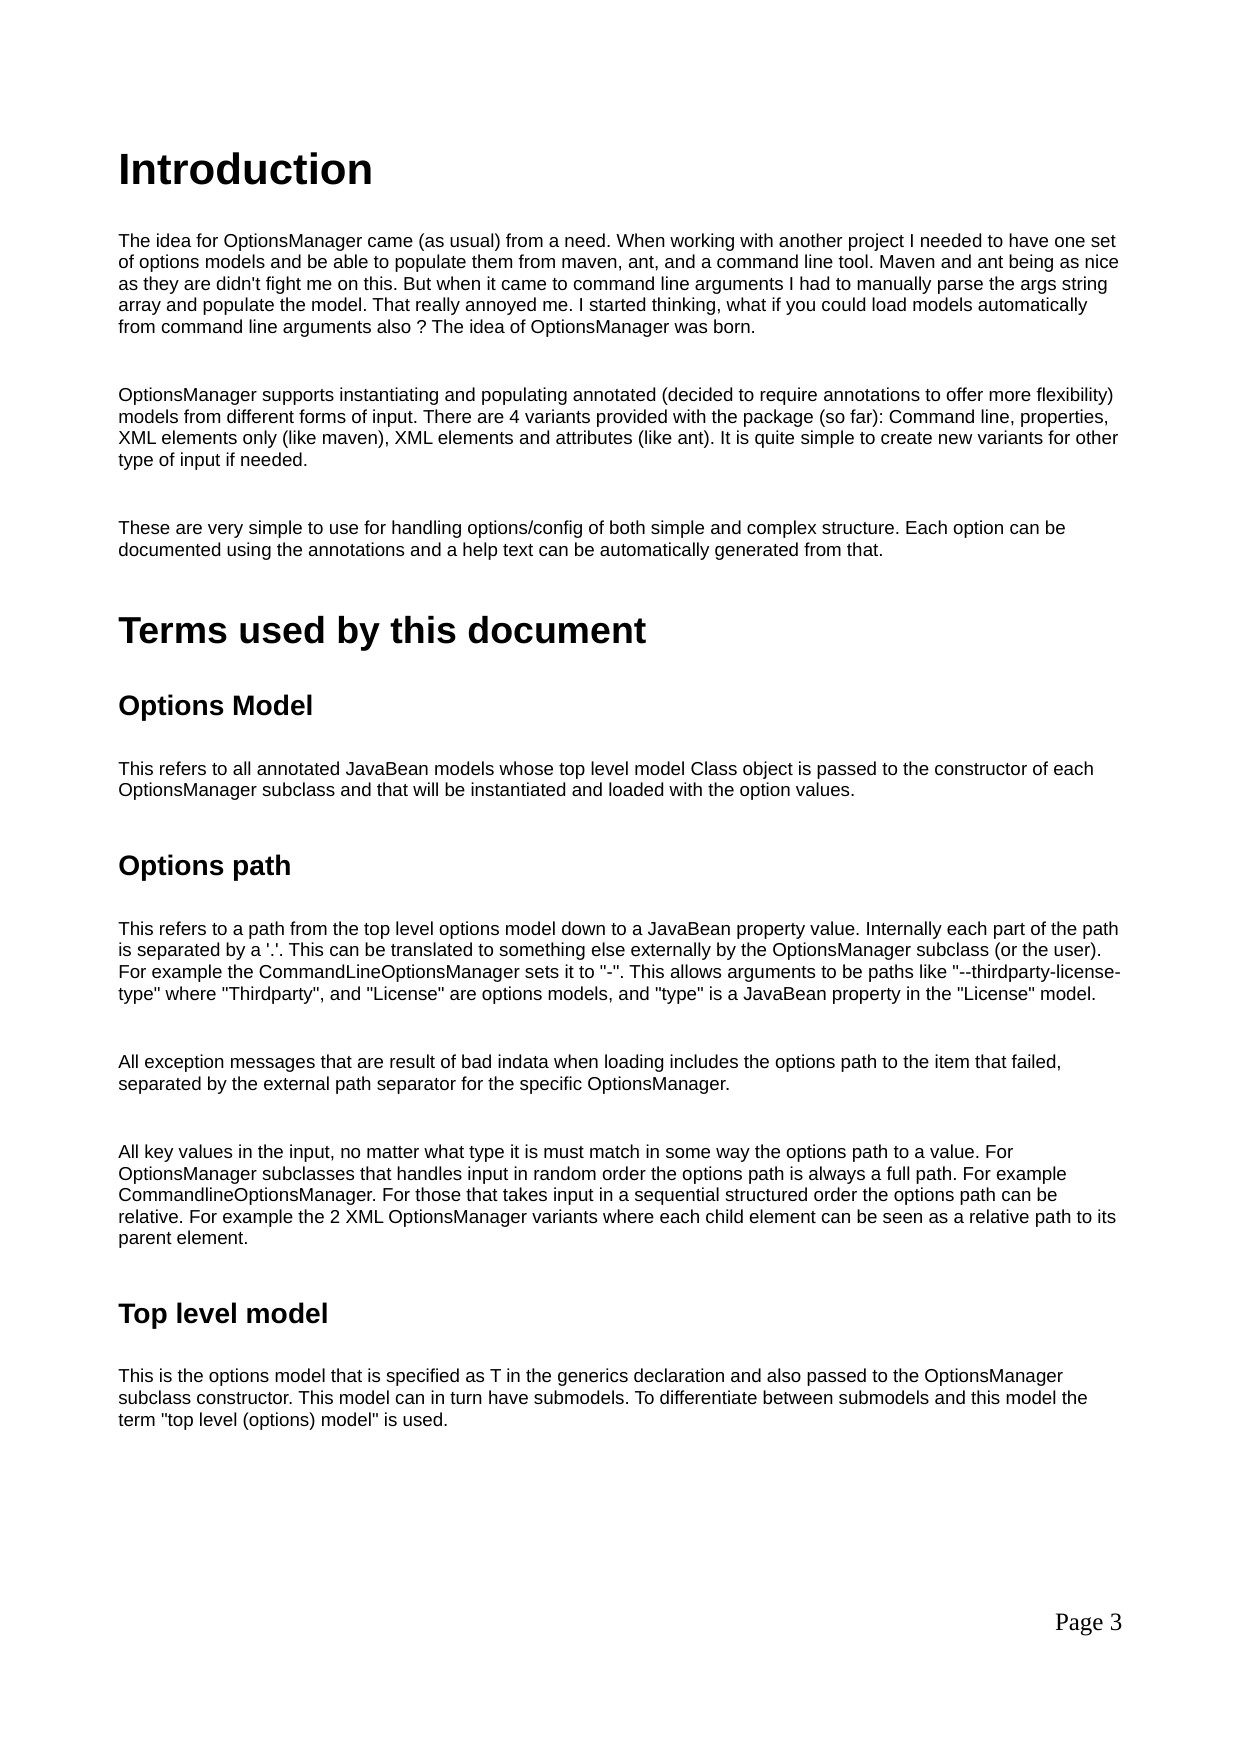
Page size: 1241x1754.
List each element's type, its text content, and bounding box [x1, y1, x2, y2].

subtitle Options path [118, 849, 1122, 882]
text OptionsManager supports instantiating and populating annotated (decided to require annotations to offer more flexibility) models from different forms of input. There are 4 variants provided with the package (so far): Command line, properties, XML elements only (like maven), XML elements and attributes (like ant). It is quite simple to create new variants for other type of input if needed. [118, 384, 1122, 470]
text This refers to a path from the top level options model down to a JavaBean property value. Internally each part of the path is separated by a '.'. This can be translated to something else externally by the OptionsManager subclass (or the user). For example the CommandLineOptionsManager sets it to "-". This allows arguments to be paths like "--thirdparty-license-type" where "Thirdparty", and "License" are options models, and "type" is a JavaBean property in the "License" model. [118, 918, 1122, 1004]
text This is the options model that is specified as T in the generics declaration and also passed to the OptionsManager subclass constructor. This model can in turn have submodels. To differentiate between submodels and this model the term "top level (options) model" is used. [118, 1365, 1122, 1430]
text These are very simple to use for handling options/config of both simple and complex structure. Each option can be documented using the annotations and a help text can be automatically generated from that. [118, 517, 1122, 560]
subtitle Options Model [118, 689, 1122, 722]
subtitle Introduction [118, 143, 1122, 193]
text All exception messages that are result of bad indata when loading includes the options path to the item that failed, separated by the external path separator for the specific OptionsManager. [118, 1051, 1122, 1094]
text This refers to all annotated JavaBean models whose top level model Class object is passed to the constructor of each OptionsManager subclass and that will be instantiated and loaded with the option values. [118, 758, 1122, 801]
subtitle Terms used by this document [118, 609, 1122, 652]
subtitle Top level model [118, 1297, 1122, 1329]
text All key values in the input, no matter what type it is must match in some way the options path to a value. For OptionsManager subclasses that handles input in random order the options path is always a full path. For example CommandlineOptionsManager. For those that takes input in a sequential structured order the options path can be relative. For example the 2 XML OptionsManager variants where each child element can be seen as a relative path to its parent element. [118, 1141, 1122, 1248]
text The idea for OptionsManager came (as usual) from a need. When working with another project I needed to have one set of options models and be able to populate them from maven, ant, and a command line tool. Maven and ant being as nice as they are didn't fight me on this. But when it came to command line arguments I had to manually parse the args string array and populate the model. That really annoyed me. I started thinking, what if you could load models automatically from command line arguments also ? The idea of OptionsManager was born. [118, 229, 1122, 337]
